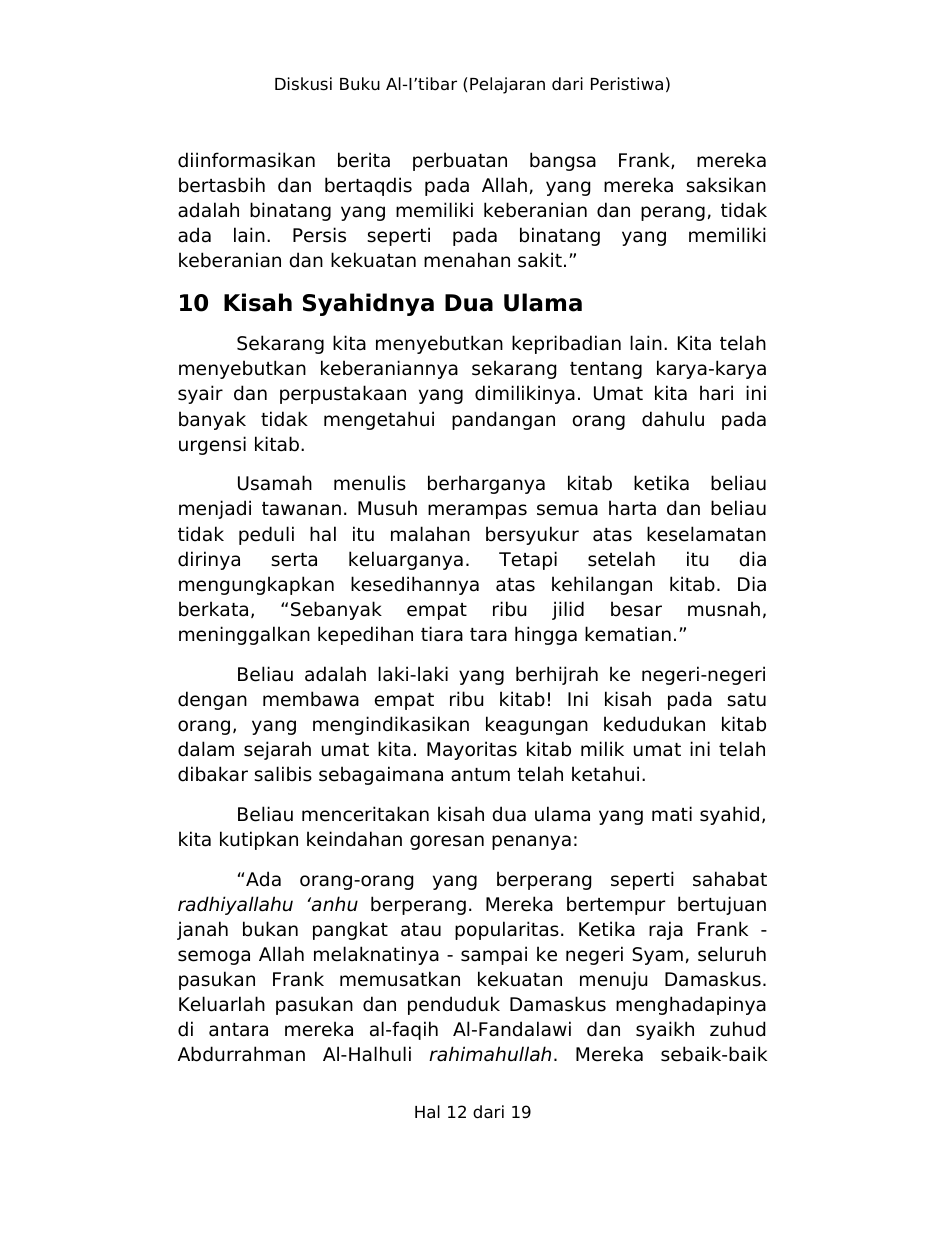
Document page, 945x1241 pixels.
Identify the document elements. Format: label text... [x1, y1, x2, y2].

text diinformasikan berita perbuatan bangsa Frank, mereka bertasbih dan bertaqdis pada Allah, yang mereka saksikan adalah binatang yang memiliki keberanian dan perang, tidak ada lain. Persis seperti pada binatang yang memiliki keberanian dan kekuatan menahan sakit.” [177, 150, 768, 272]
text Beliau adalah laki-laki yang berhijrah ke negeri-negeri dengan membawa empat ribu kitab! Ini kisah pada satu orang, yang mengindikasikan keagungan kedudukan kitab dalam sejarah umat kita. Mayoritas kitab milik umat ini telah dibakar salibis sebagaimana antum telah ketahui. [177, 664, 768, 786]
text Beliau menceritakan kisah dua ulama yang mati syahid, kita kutipkan keindahan goresan penanya: [177, 804, 768, 851]
text Usamah menulis berharganya kitab ketika beliau menjadi tawanan. Musuh merampas semua harta dan beliau tidak peduli hal itu malahan bersyukur atas keselamatan dirinya serta keluarganya. Tetapi setelah itu dia mengungkapkan kesedihannya atas kehilangan kitab. Dia berkata, “Sebanyak empat ribu jilid besar musnah, meninggalkan kepedihan tiara tara hingga kematian.” [177, 473, 768, 646]
text Sekarang kita menyebutkan kepribadian lain. Kita telah menyebutkan keberaniannya sekarang tentang karya-karya syair dan perpustakaan yang dimilikinya. Umat kita hari ini banyak tidak mengetahui pandangan orang dahulu pada urgensi kitab. [177, 333, 768, 456]
text “Ada orang-orang yang berperang seperti sahabat radhiyallahu ‘anhu berperang. Mereka bertempur bertujuan janah bukan pangkat atau popularitas. Ketika raja Frank -semoga Allah melaknatinya - sampai ke negeri Syam, seluruh pasukan Frank memusatkan kekuatan menuju Damaskus. Keluarlah pasukan dan penduduk Damaskus menghadapinya di antara mereka al-faqih Al-Fandalawi dan syaikh zuhud Abdurrahman Al-Halhuli rahimahullah. Mereka sebaik-baik [177, 868, 768, 1066]
subtitle Kisah Syahidnya Dua Ulama [177, 290, 768, 317]
